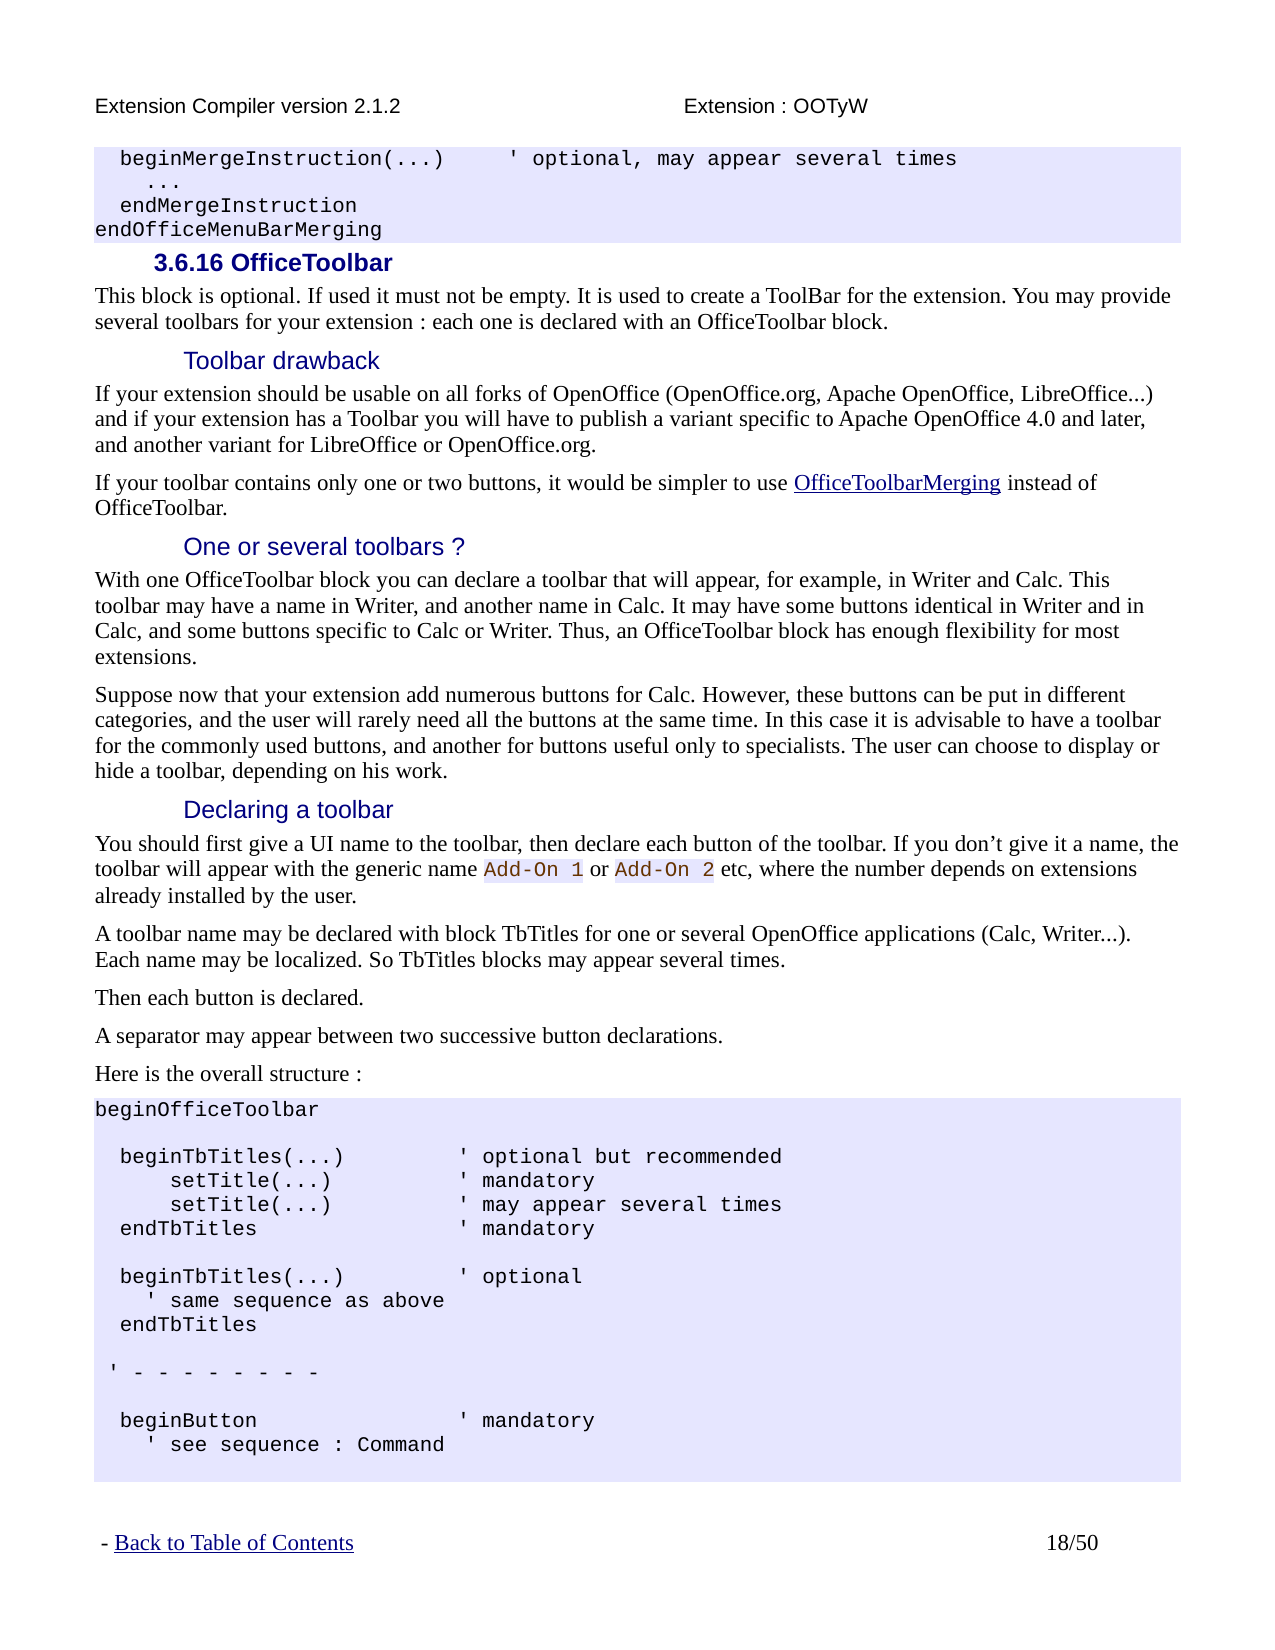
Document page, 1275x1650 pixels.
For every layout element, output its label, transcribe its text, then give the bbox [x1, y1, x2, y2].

text ... [94, 171, 1181, 195]
text A toolbar name may be declared with block TbTitles for one or several OpenOffice applications (Calc, Writer...). Each name may be localized. So TbTitles blocks may appear several times. [94, 921, 1181, 972]
text endTbTitles ' mandatory [94, 1218, 1181, 1242]
subtitle OfficeToolbar [153, 249, 1181, 277]
text ' see sequence : Command [94, 1434, 1181, 1458]
text beginButton ' mandatory [94, 1410, 1181, 1434]
text With one OfficeToolbar block you can declare a toolbar that will appear, for example, in Writer and Calc. This toolbar may have a name in Writer, and another name in Calc. It may have some buttons identical in Writer and in Calc, and some buttons specific to Calc or Writer. Thus, an OfficeToolbar block has enough flexibility for most extensions. [94, 567, 1181, 669]
text You should first give a UI name to the toolbar, then declare each button of the toolbar. If you don’t give it a name, the toolbar will appear with the generic name Add-On 1 or Add-On 2 etc, where the number depends on extensions already installed by the user. [94, 830, 1181, 908]
subtitle Declaring a toolbar [183, 796, 1181, 824]
text endOfficeMenuBarMerging [94, 219, 1181, 243]
text beginOfficeToolbar [94, 1098, 1181, 1122]
text endMergeInstruction [94, 195, 1181, 219]
text endTbTitles [94, 1314, 1181, 1338]
text If your extension should be usable on all forks of OpenOffice (OpenOffice.org, Apache OpenOffice, LibreOffice...) and if your extension has a Toolbar you will have to publish a variant specific to Apache OpenOffice 4.0 and later, and another variant for LibreOffice or OpenOffice.org. [94, 381, 1181, 457]
text A separator may appear between two successive button declarations. [94, 1022, 1181, 1048]
text Here is the overall structure : [94, 1061, 1181, 1086]
text setTitle(...) ' mandatory [94, 1170, 1181, 1194]
text Suppose now that your extension add numerous buttons for Calc. However, these buttons can be put in different categories, and the user will rarely need all the buttons at the same time. In this case it is advisable to have a toolbar for the commonly used buttons, and another for buttons useful only to specialists. The user can choose to display or hide a toolbar, depending on his work. [94, 682, 1181, 784]
text This block is optional. If used it must not be empty. It is used to create a ToolBar for the extension. You may provide several toolbars for your extension : each one is declared with an OfficeToolbar block. [94, 283, 1181, 334]
text beginMergeInstruction(...) ' optional, may appear several times [94, 147, 1181, 171]
text If your toolbar contains only one or two buttons, it would be simpler to use OfficeToolbarMerging instead of OfficeToolbar. [94, 470, 1181, 521]
text beginTbTitles(...) ' optional but recommended [94, 1146, 1181, 1170]
text setTitle(...) ' may appear several times [94, 1194, 1181, 1218]
subtitle One or several toolbars ? [183, 533, 1181, 561]
text ' same sequence as above [94, 1290, 1181, 1314]
subtitle Toolbar drawback [183, 347, 1181, 375]
text beginTbTitles(...) ' optional [94, 1266, 1181, 1290]
text Then each button is declared. [94, 984, 1181, 1010]
text ' - - - - - - - - [94, 1362, 1181, 1386]
